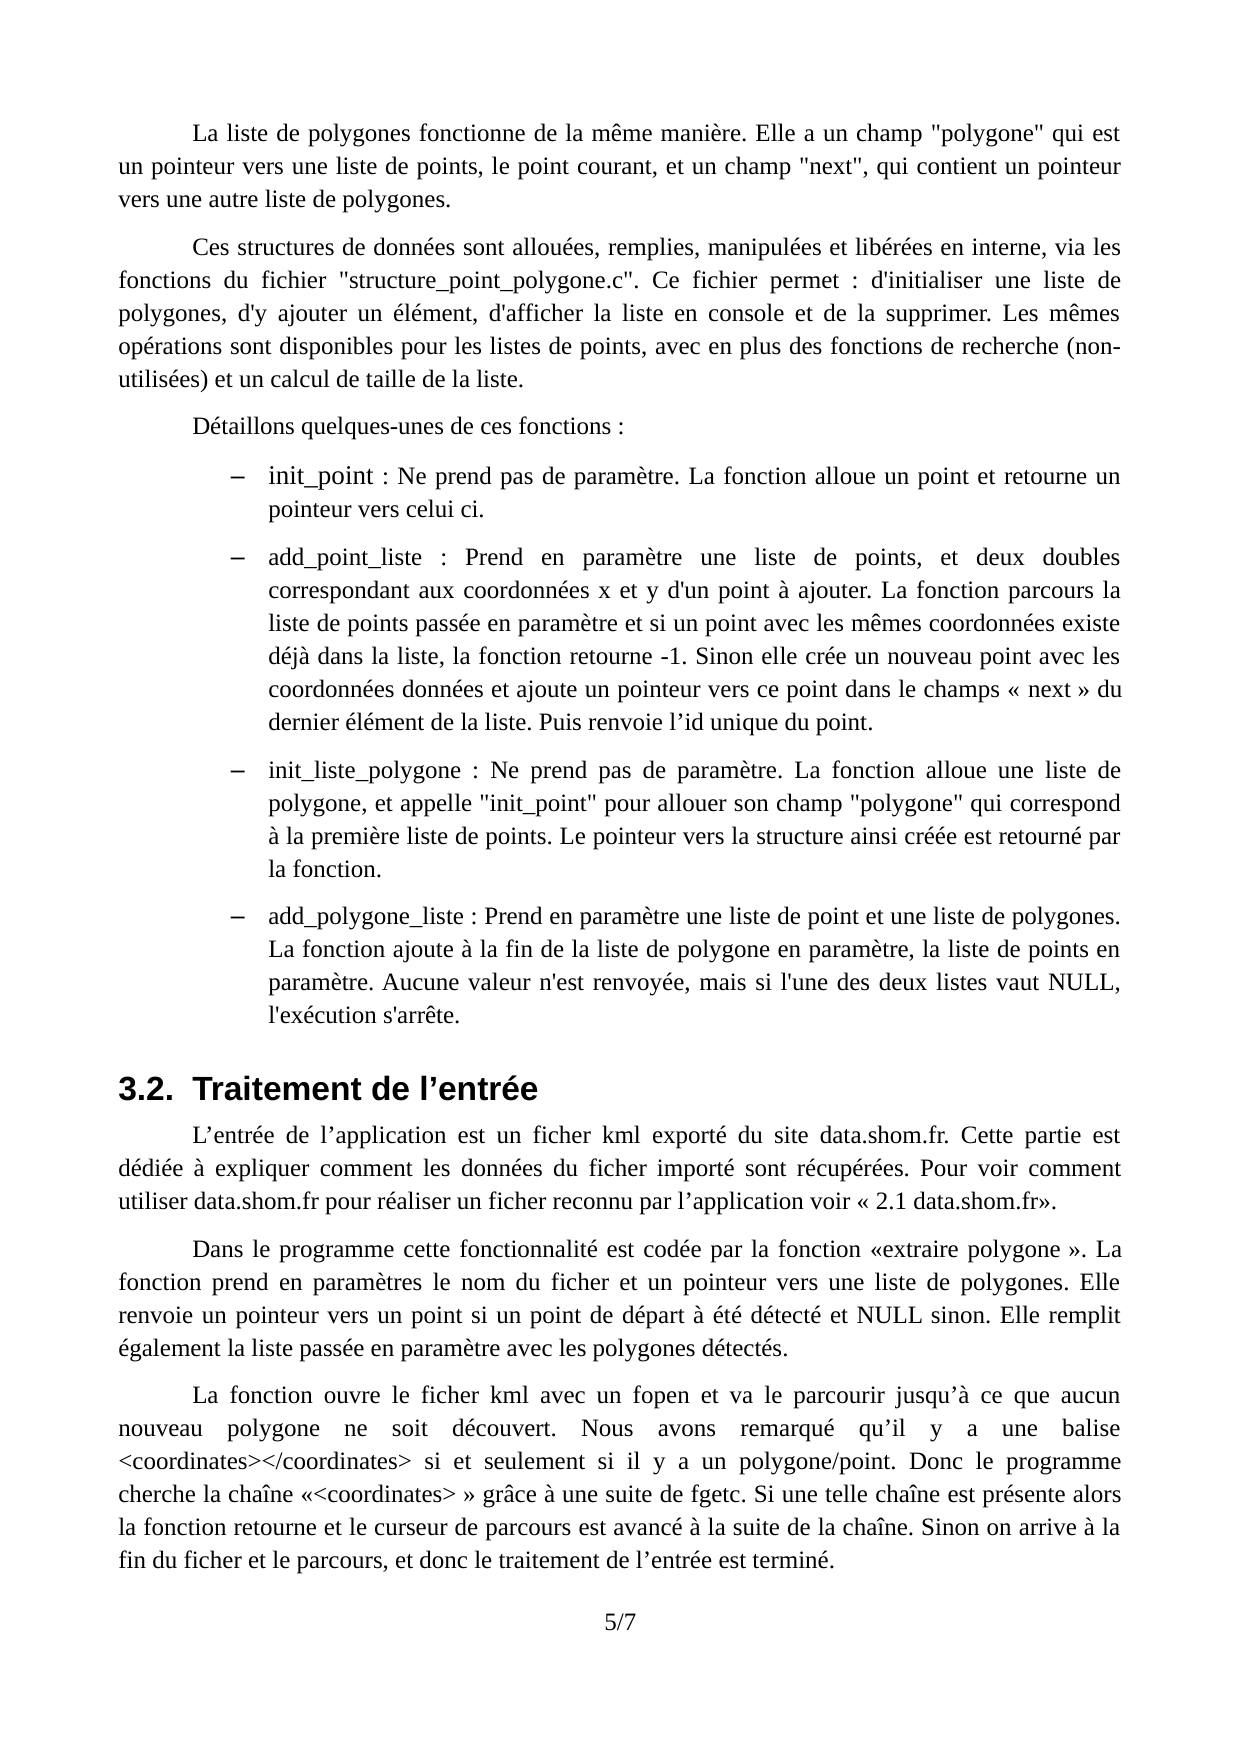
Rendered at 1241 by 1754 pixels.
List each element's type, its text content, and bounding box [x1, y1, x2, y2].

text La fonction ouvre le ficher kml avec un fopen et va le parcourir jusqu’à ce que aucun nouveau polygone ne soit découvert. Nous avons remarqué qu’il y a une balise <coordinates></coordinates> si et seulement si il y a un polygone/point. Donc le programme cherche la chaîne «<coordinates> » grâce à une suite de fgetc. Si une telle chaîne est présente alors la fonction retourne et le curseur de parcours est avancé à la suite de la chaîne. Sinon on arrive à la fin du ficher et le parcours, et donc le traitement de l’entrée est terminé. [118, 1380, 1122, 1574]
text Ces structures de données sont allouées, remplies, manipulées et libérées en interne, via les fonctions du fichier "structure_point_polygone.c". Ce fichier permet : d'initialiser une liste de polygones, d'y ajouter un élément, d'afficher la liste en console et de la supprimer. Les mêmes opérations sont disponibles pour les listes de points, avec en plus des fonctions de recherche (non-utilisées) et un calcul de taille de la liste. [118, 232, 1122, 393]
text Dans le programme cette fonctionnalité est codée par la fonction «extraire polygone ». La fonction prend en paramètres le nom du ficher et un pointeur vers une liste de polygones. Elle renvoie un pointeur vers un point si un point de départ à été détecté et NULL sinon. Elle remplit également la liste passée en paramètre avec les polygones détectés. [118, 1234, 1122, 1362]
list add_point_liste : Prend en paramètre une liste de points, et deux doubles correspondant aux coordonnées x et y d'un point à ajouter. La fonction parcours la liste de points passée en paramètre et si un point avec les mêmes coordonnées existe déjà dans la liste, la fonction retourne -1. Sinon elle crée un nouveau point avec les coordonnées données et ajoute un pointeur vers ce point dans le champs « next » du dernier élément de la liste. Puis renvoie l’id unique du point. [231, 542, 1122, 736]
text Détaillons quelques-unes de ces fonctions : [118, 411, 1122, 440]
text L’entrée de l’application est un ficher kml exporté du site data.shom.fr. Cette partie est dédiée à expliquer comment les données du ficher importé sont récupérées. Pour voir comment utiliser data.shom.fr pour réaliser un ficher reconnu par l’application voir « 2.1 data.shom.fr». [118, 1120, 1122, 1215]
list init_liste_polygone : Ne prend pas de paramètre. La fonction alloue une liste de polygone, et appelle "init_point" pour allouer son champ "polygone" qui correspond à la première liste de points. Le pointeur vers la structure ainsi créée est retourné par la fonction. [231, 755, 1122, 883]
text La liste de polygones fonctionne de la même manière. Elle a un champ "polygone" qui est un pointeur vers une liste de points, le point courant, et un champ "next", qui contient un pointeur vers une autre liste de polygones. [118, 118, 1122, 213]
subtitle Traitement de l’entrée [118, 1069, 1122, 1108]
list add_polygone_liste : Prend en paramètre une liste de point et une liste de polygones. La fonction ajoute à la fin de la liste de polygone en paramètre, la liste de points en paramètre. Aucune valeur n'est renvoyée, mais si l'une des deux listes vaut NULL, l'exécution s'arrête. [231, 901, 1122, 1029]
list init_point : Ne prend pas de paramètre. La fonction alloue un point et retourne un pointeur vers celui ci. [231, 459, 1122, 523]
